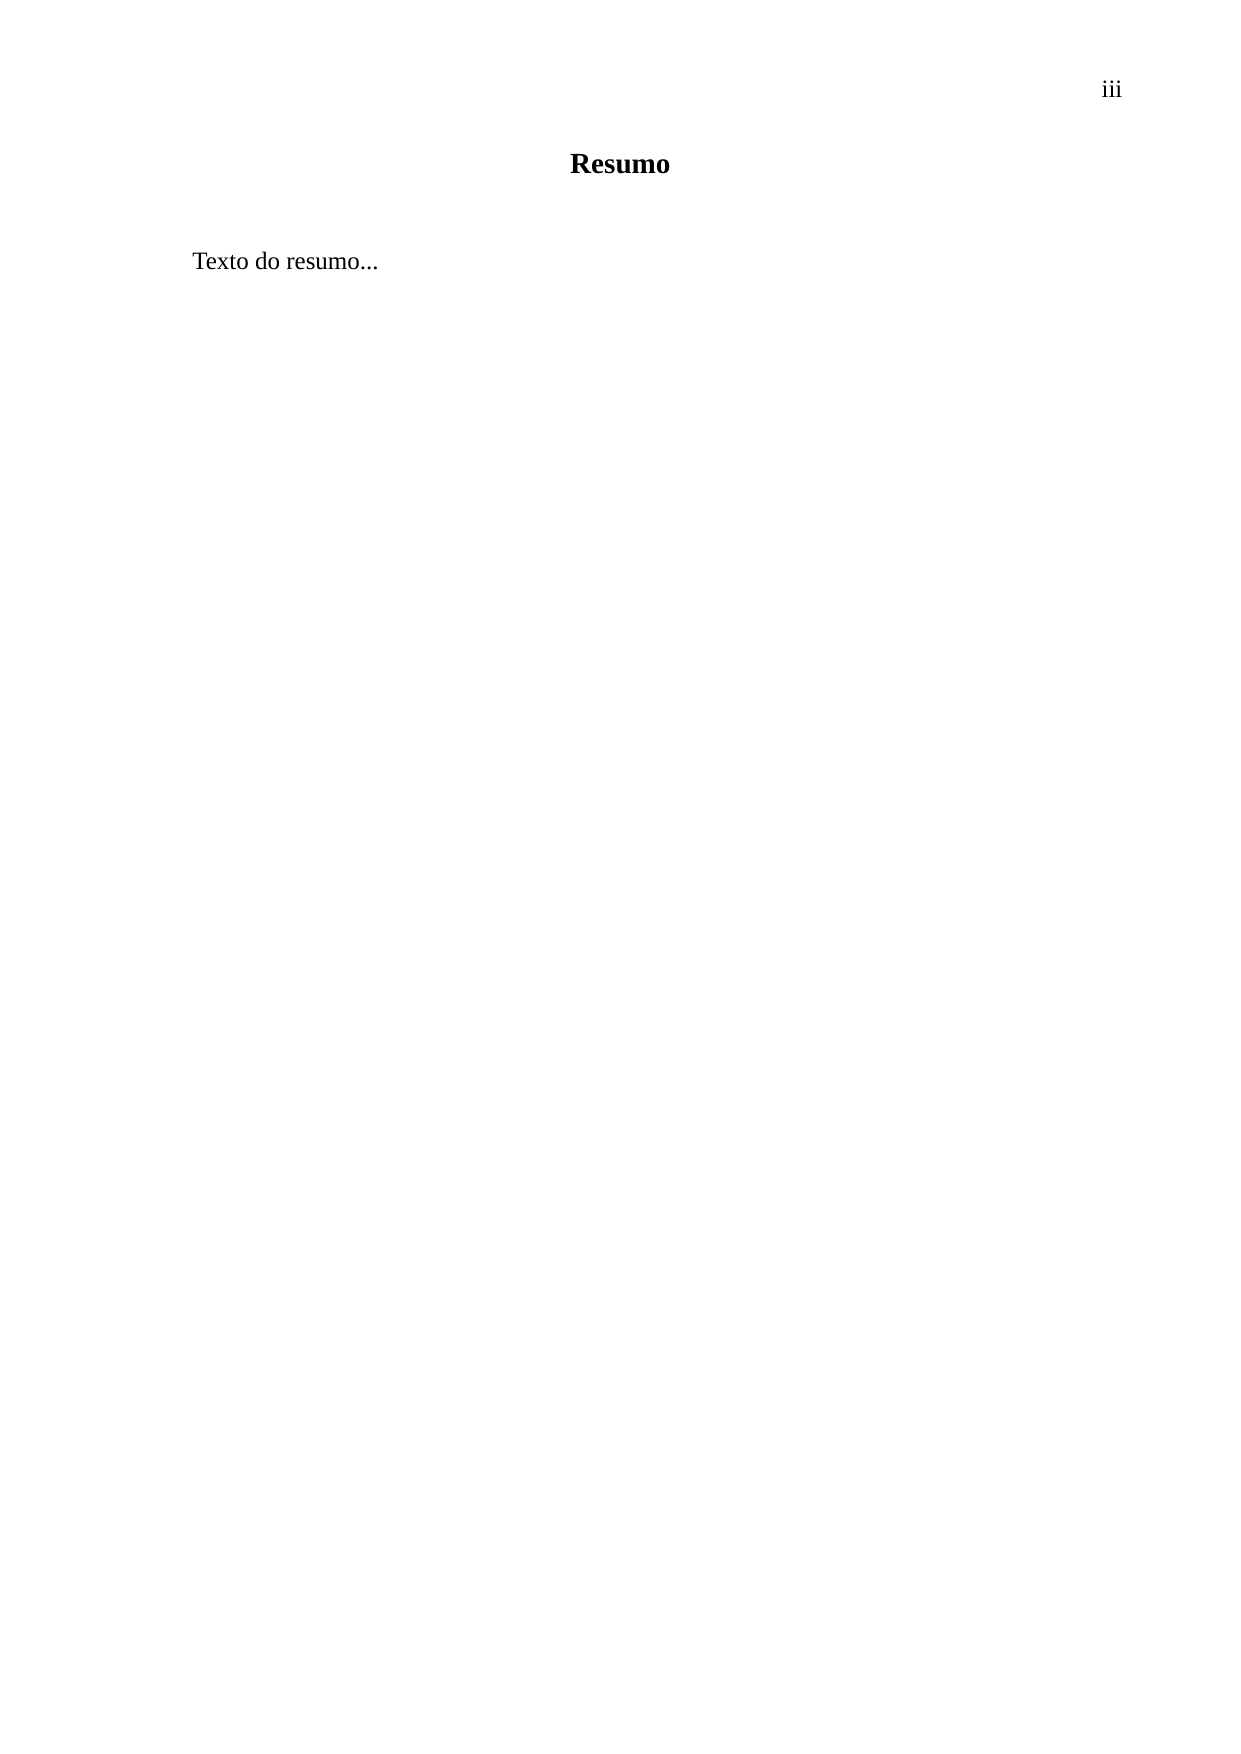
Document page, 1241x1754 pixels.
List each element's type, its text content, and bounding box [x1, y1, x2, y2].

text Resumo [118, 146, 1122, 179]
text Texto do resumo... [118, 246, 1122, 275]
